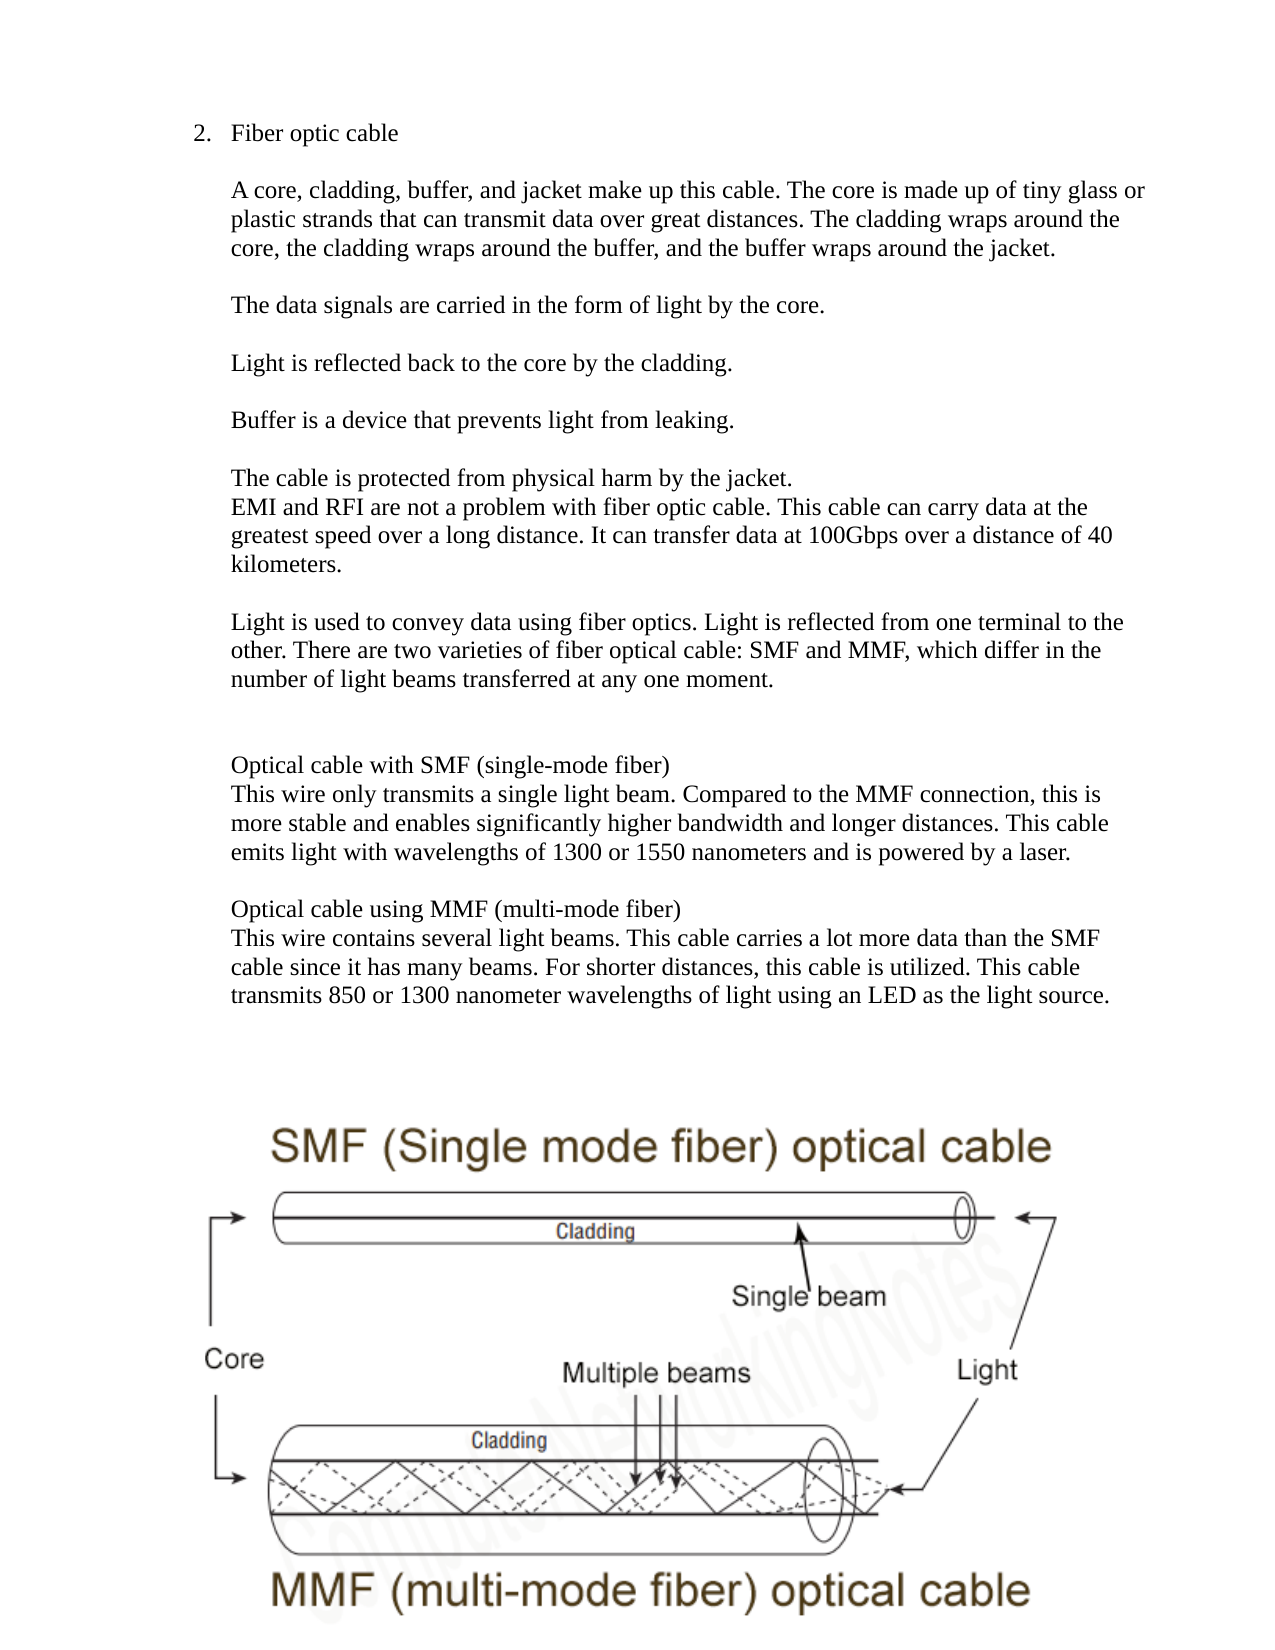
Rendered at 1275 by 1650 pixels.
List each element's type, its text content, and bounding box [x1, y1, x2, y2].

picture [168, 1106, 1107, 1650]
list Fiber optic cable A core, cladding, buffer, and jacket make up this cable. The core is made up of tiny glass or plastic strands that can transmit data over great distances. The cladding wraps around the core, the cladding wraps around the buffer, and the buffer wraps around the jacket. The data signals are carried in the form of light by the core. Light is reflected back to the core by the cladding. Buffer is a device that prevents light from leaking. The cable is protected from physical harm by the jacket. EMI and RFI are not a problem with fiber optic cable. This cable can carry data at the greatest speed over a long distance. It can transfer data at 100Gbps over a distance of 40 kilometers. Light is used to convey data using fiber optics. Light is reflected from one terminal to the other. There are two varieties of fiber optical cable: SMF and MMF, which differ in the number of light beams transferred at any one moment. Optical cable with SMF (single-mode fiber) This wire only transmits a single light beam. Compared to the MMF connection, this is more stable and enables significantly higher bandwidth and longer distances. This cable emits light with wavelengths of 1300 or 1550 nanometers and is powered by a laser. Optical cable using MMF (multi-mode fiber) This wire contains several light beams. This cable carries a lot more data than the SMF cable since it has many beams. For shorter distances, this cable is utilized. This cable transmits 850 or 1300 nanometer wavelengths of light using an LED as the light source. [193, 118, 1157, 1067]
